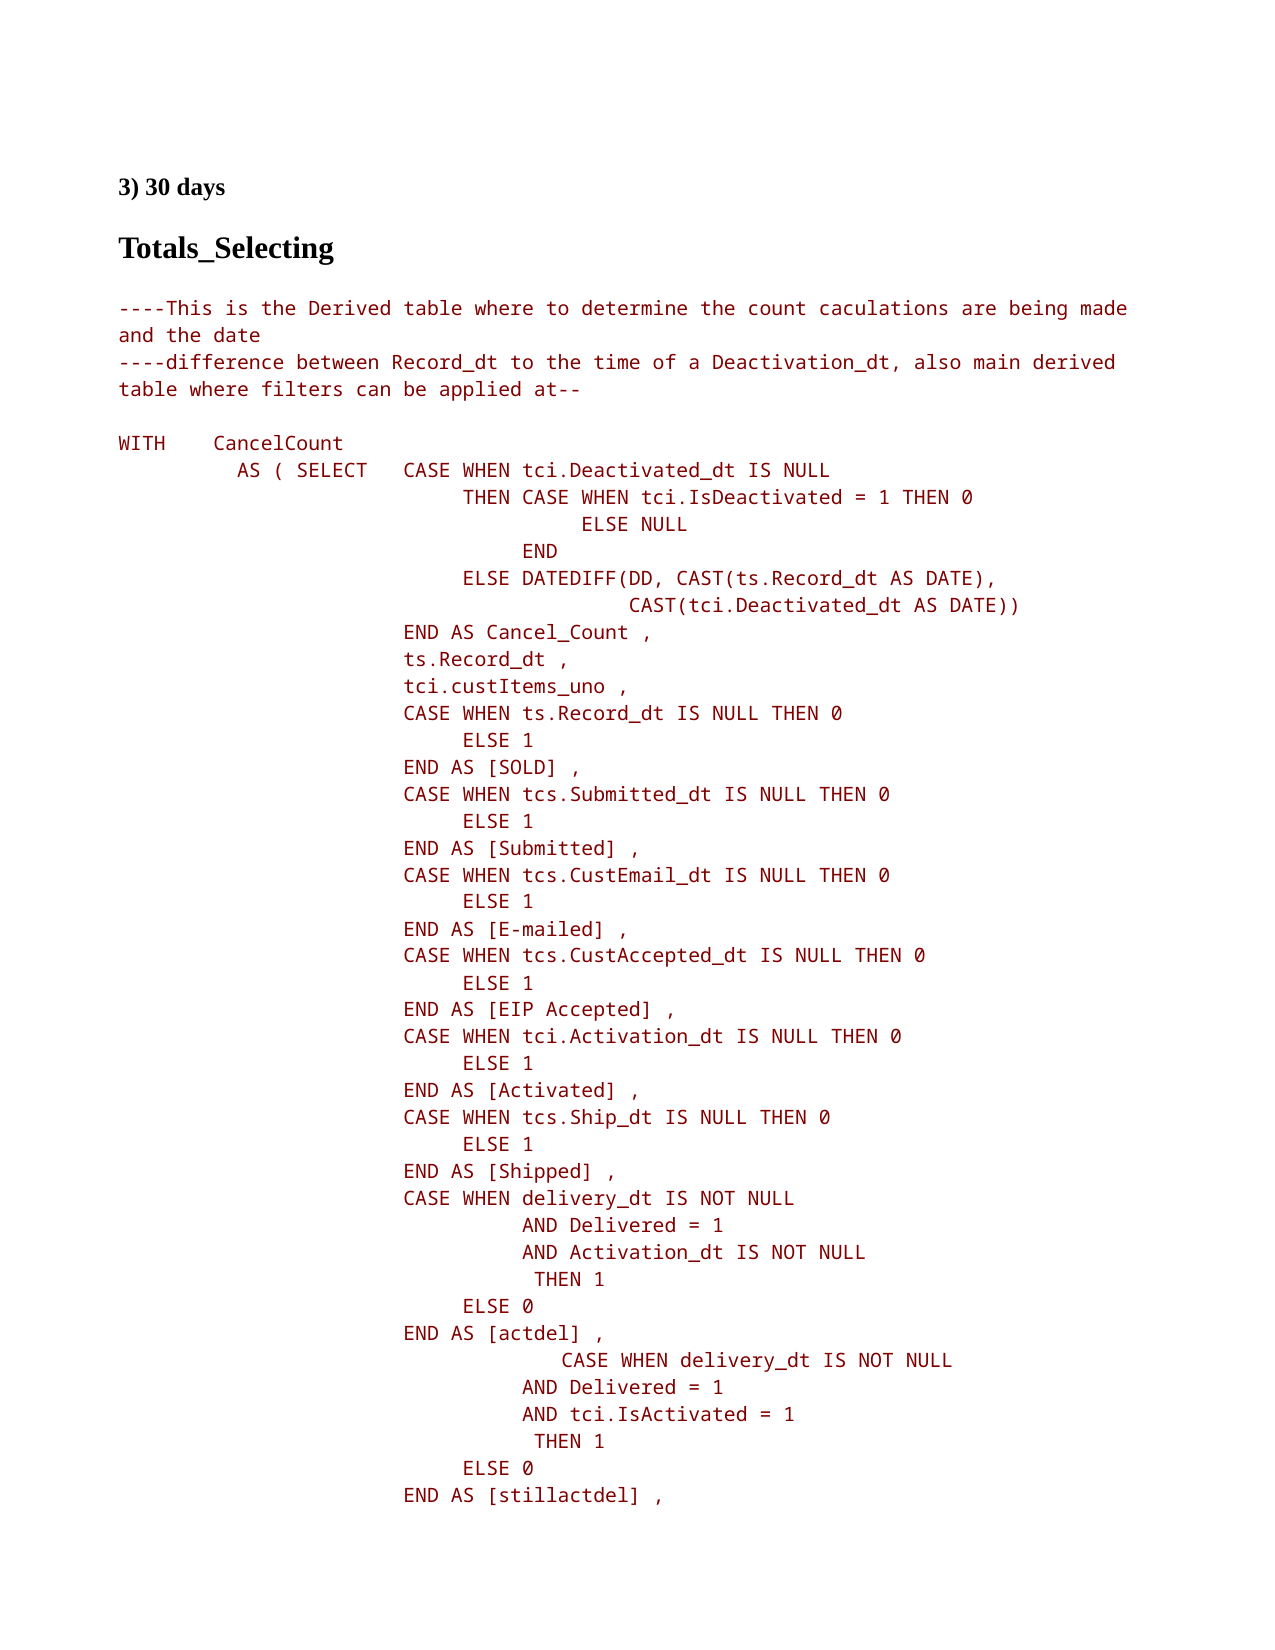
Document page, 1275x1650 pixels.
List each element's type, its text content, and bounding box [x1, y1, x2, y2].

text ELSE 1 [118, 888, 1157, 915]
text ELSE NULL [118, 510, 1157, 537]
text ELSE 1 [118, 1050, 1157, 1077]
text ELSE DATEDIFF(DD, CAST(ts.Record_dt AS DATE), [118, 564, 1157, 591]
text ELSE 0 [118, 1454, 1157, 1481]
text ts.Record_dt , [118, 645, 1157, 672]
text AND tci.IsActivated = 1 [118, 1400, 1157, 1427]
text CAST(tci.Deactivated_dt AS DATE)) [118, 591, 1157, 618]
text END AS [stillactdel] , [118, 1481, 1157, 1508]
text END AS [EIP Accepted] , [118, 996, 1157, 1023]
text ELSE 1 [118, 1131, 1157, 1158]
text END AS Cancel_Count , [118, 618, 1157, 645]
text ELSE 1 [118, 726, 1157, 753]
text THEN 1 [118, 1266, 1157, 1292]
text ELSE 1 [118, 969, 1157, 996]
text ----This is the Derived table where to determine the count caculations are being made and the date [118, 294, 1157, 348]
text ----difference between Record_dt to the time of a Deactivation_dt, also main derived table where filters can be applied at-- [118, 348, 1157, 402]
text AND Delivered = 1 [118, 1212, 1157, 1238]
text END AS [Activated] , [118, 1077, 1157, 1104]
text END AS [SOLD] , [118, 753, 1157, 780]
text END AS [Submitted] , [118, 834, 1157, 861]
text END AS [E-mailed] , [118, 915, 1157, 942]
text CASE WHEN delivery_dt IS NOT NULL [118, 1184, 1157, 1212]
text CASE WHEN delivery_dt IS NOT NULL [118, 1346, 1157, 1373]
text AND Activation_dt IS NOT NULL [118, 1238, 1157, 1266]
text CASE WHEN tci.Activation_dt IS NULL THEN 0 [118, 1023, 1157, 1050]
text Totals_Selecting [118, 229, 1157, 266]
text THEN 1 [118, 1427, 1157, 1454]
text THEN CASE WHEN tci.IsDeactivated = 1 THEN 0 [118, 483, 1157, 510]
text CASE WHEN tcs.Submitted_dt IS NULL THEN 0 [118, 780, 1157, 807]
text CASE WHEN tcs.CustEmail_dt IS NULL THEN 0 [118, 861, 1157, 888]
text CASE WHEN ts.Record_dt IS NULL THEN 0 [118, 699, 1157, 726]
text CASE WHEN tcs.CustAccepted_dt IS NULL THEN 0 [118, 942, 1157, 969]
text tci.custItems_uno , [118, 672, 1157, 699]
text CASE WHEN tcs.Ship_dt IS NULL THEN 0 [118, 1104, 1157, 1131]
text WITH CancelCount [118, 429, 1157, 456]
text END AS [Shipped] , [118, 1158, 1157, 1184]
text AS ( SELECT CASE WHEN tci.Deactivated_dt IS NULL [118, 456, 1157, 483]
text AND Delivered = 1 [118, 1373, 1157, 1400]
text ELSE 1 [118, 807, 1157, 834]
text END [118, 537, 1157, 564]
text 3) 30 days [118, 172, 1157, 201]
text END AS [actdel] , [118, 1319, 1157, 1346]
text ELSE 0 [118, 1292, 1157, 1319]
